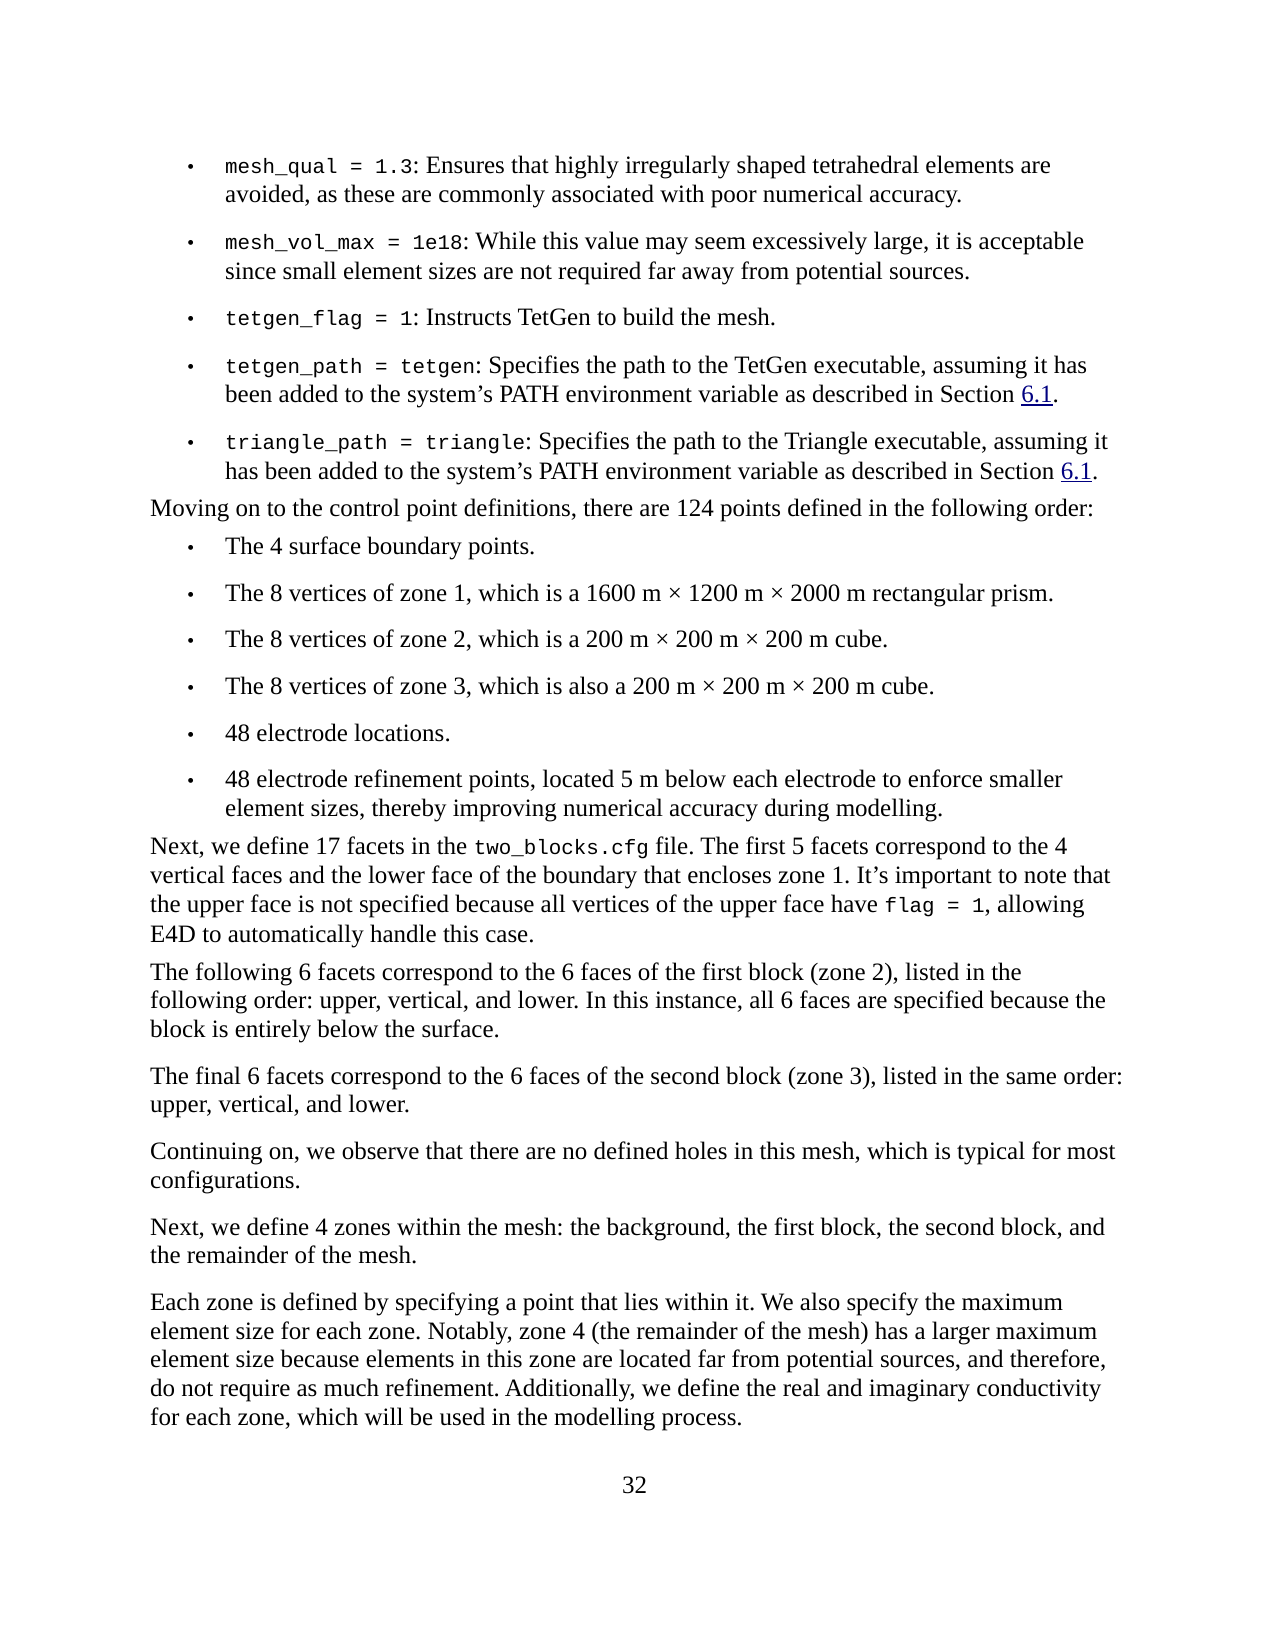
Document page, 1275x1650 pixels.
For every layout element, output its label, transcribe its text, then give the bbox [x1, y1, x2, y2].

list mesh_qual = 1.3: Ensures that highly irregularly shaped tetrahedral elements are avoided, as these are commonly associated with poor numerical accuracy. [187, 150, 1125, 208]
list The 4 surface boundary points. [187, 531, 1125, 560]
list 48 electrode refinement points, located 5 m below each electrode to enforce smaller element sizes, thereby improving numerical accuracy during modelling. [187, 764, 1125, 822]
list mesh_vol_max = 1e18: While this value may seem excessively large, it is acceptable since small element sizes are not required far away from potential sources. [187, 226, 1125, 284]
list tetgen_path = tetgen: Specifies the path to the TetGen executable, assuming it has been added to the system’s PATH environment variable as described in Section 6.1. [187, 350, 1125, 408]
list The 8 vertices of zone 3, which is also a 200 m × 200 m × 200 m cube. [187, 671, 1125, 700]
list tetgen_flag = 1: Instructs TetGen to build the mesh. [187, 302, 1125, 332]
list The 8 vertices of zone 2, which is a 200 m × 200 m × 200 m cube. [187, 624, 1125, 653]
list The 8 vertices of zone 1, which is a 1600 m × 1200 m × 2000 m rectangular prism. [187, 578, 1125, 607]
text Moving on to the control point definitions, there are 124 points defined in the following order: [150, 493, 1125, 522]
text Next, we define 4 zones within the mesh: the background, the first block, the second block, and the remainder of the mesh. [150, 1212, 1125, 1269]
text Next, we define 17 facets in the two_blocks.cfg file. The first 5 facets correspond to the 4 vertical faces and the lower face of the boundary that encloses zone 1. It’s important to note that the upper face is not specified because all vertices of the upper face have flag = 1, allowing E4D to automatically handle this case. [150, 831, 1125, 948]
text The final 6 facets correspond to the 6 faces of the second block (zone 3), listed in the same order: upper, vertical, and lower. [150, 1061, 1125, 1118]
text The following 6 facets correspond to the 6 faces of the first block (zone 2), listed in the following order: upper, vertical, and lower. In this instance, all 6 faces are specified because the block is entirely below the surface. [150, 957, 1125, 1043]
list 48 electrode locations. [187, 718, 1125, 747]
list triangle_path = triangle: Specifies the path to the Triangle executable, assuming it has been added to the system’s PATH environment variable as described in Section 6.1. [187, 426, 1125, 484]
text Continuing on, we observe that there are no defined holes in this mesh, which is typical for most configurations. [150, 1136, 1125, 1194]
text Each zone is defined by specifying a point that lies within it. We also specify the maximum element size for each zone. Notably, zone 4 (the remainder of the mesh) has a larger maximum element size because elements in this zone are located far from potential sources, and therefore, do not require as much refinement. Additionally, we define the real and imaginary conductivity for each zone, which will be used in the modelling process. [150, 1287, 1125, 1431]
